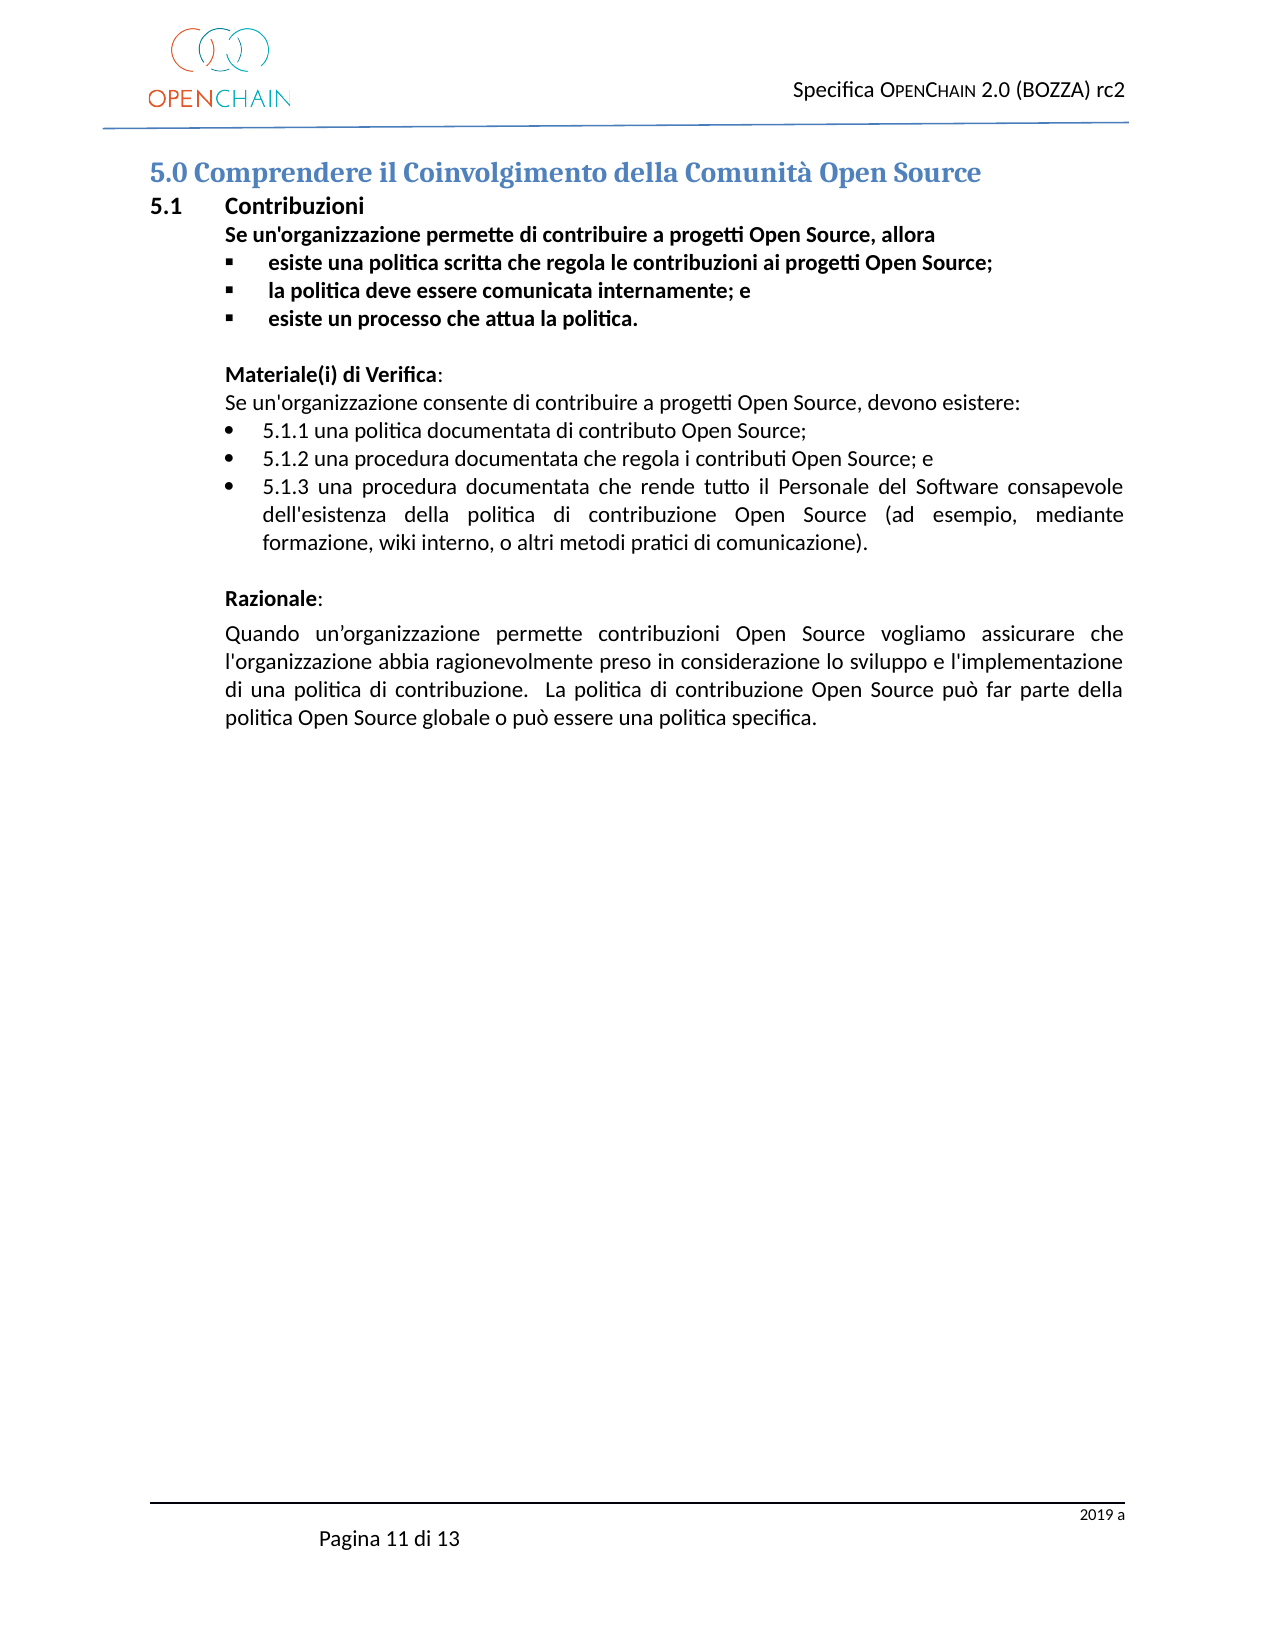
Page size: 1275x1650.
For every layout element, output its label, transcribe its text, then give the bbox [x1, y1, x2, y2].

text Quando un’organizzazione permette contribuzioni Open Source vogliamo assicurare che l'organizzazione abbia ragionevolmente preso in considerazione lo sviluppo e l'implementazione di una politica di contribuzione. La politica di contribuzione Open Source può far parte della politica Open Source globale o può essere una politica specifica. [225, 619, 1125, 731]
text 5.1 Contribuzioni [150, 190, 1125, 220]
list esiste un processo che attua la politica. [224, 304, 1125, 332]
list esiste una politica scritta che regola le contribuzioni ai progetti Open Source; [224, 248, 1125, 276]
list 5.1.3 una procedura documentata che rende tutto il Personale del Software consapevole dell'esistenza della politica di contribuzione Open Source (ad esempio, mediante formazione, wiki interno, o altri metodi pratici di comunicazione). [225, 472, 1125, 557]
text Se un'organizzazione permette di contribuire a progetti Open Source, allora [225, 220, 1125, 248]
picture [148, 28, 290, 108]
text Razionale: [225, 584, 1125, 613]
list la politica deve essere comunicata internamente; e [224, 276, 1125, 304]
subtitle 5.0 Comprendere il Coinvolgimento della Comunità Open Source [150, 156, 1125, 190]
list 5.1.2 una procedura documentata che regola i contributi Open Source; e [225, 444, 1125, 472]
list 5.1.1 una politica documentata di contributo Open Source; [225, 416, 1125, 444]
text Materiale(i) di Verifica: [150, 360, 1125, 388]
text Se un'organizzazione consente di contribuire a progetti Open Source, devono esistere: [225, 388, 1125, 416]
